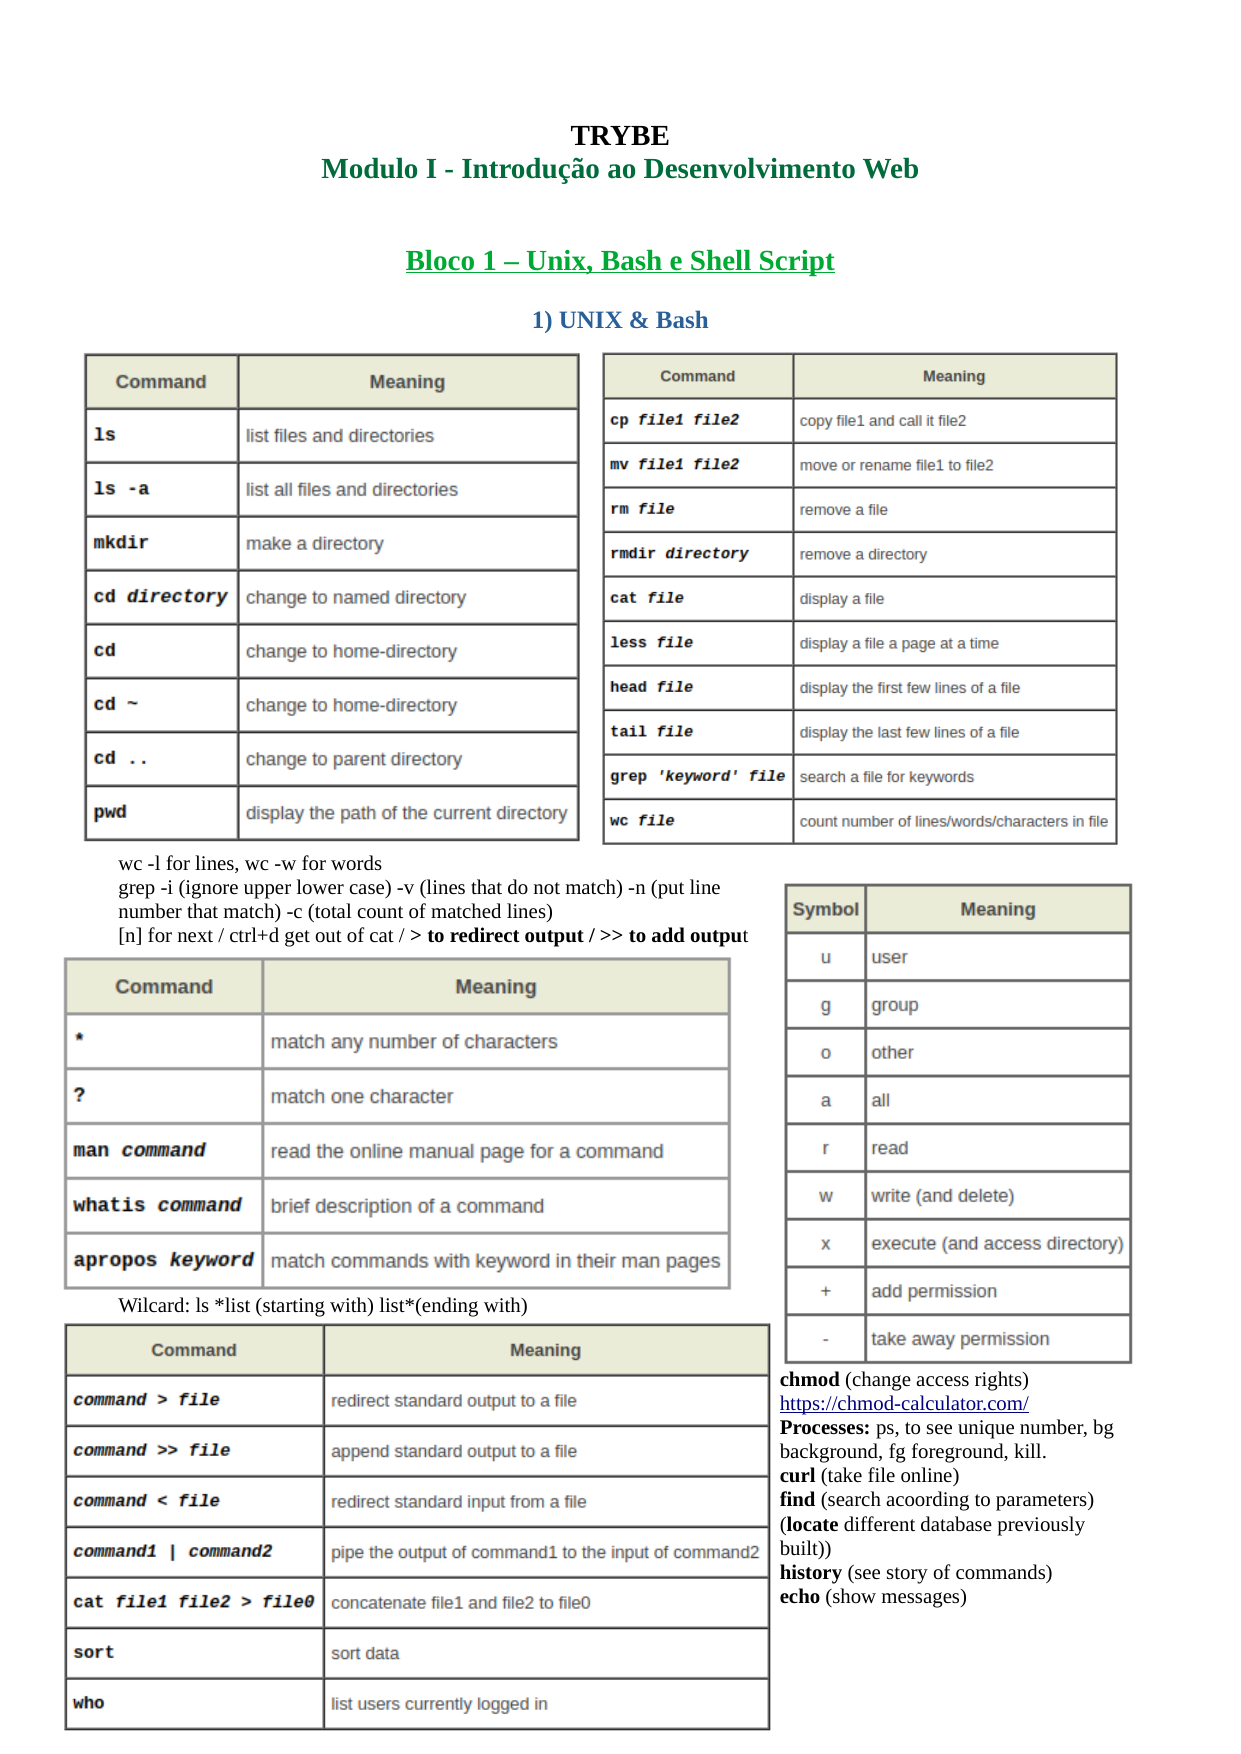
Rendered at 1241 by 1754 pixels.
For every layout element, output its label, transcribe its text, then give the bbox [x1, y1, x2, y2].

picture [58, 953, 739, 1293]
picture [77, 350, 590, 850]
text Wilcard: ls *list (starting with) list*(ending with) [118, 1292, 779, 1317]
text echo (show messages) [780, 1584, 1122, 1608]
picture [600, 350, 1126, 852]
text https://chmod-calculator.com/ [780, 1391, 1122, 1415]
text grep -i (ignore upper lower case) -v (lines that do not match) -n (put line number that match) -c (total count of matched lines) [118, 875, 1122, 923]
picture [59, 881, 1141, 1740]
text Processes: ps, to see unique number, bg background, fg foreground, kill. [780, 1415, 1122, 1463]
text TRYBE [118, 118, 1122, 152]
text Bloco 1 – Unix, Bash e Shell Script [118, 243, 1122, 276]
text chmod (change access rights) [780, 1367, 1122, 1391]
text Modulo I - Introdução ao Desenvolvimento Web [118, 152, 1122, 185]
text find (search acoording to parameters) (locate different database previously built)) [780, 1487, 1122, 1559]
text wc -l for lines, wc -w for words [118, 851, 1122, 875]
text 1) UNIX & Bash [118, 305, 1122, 334]
text history (see story of commands) [780, 1559, 1122, 1584]
text [n] for next / ctrl+d get out of cat / > to redirect output / >> to add output [118, 923, 779, 947]
text curl (take file online) [780, 1463, 1122, 1487]
